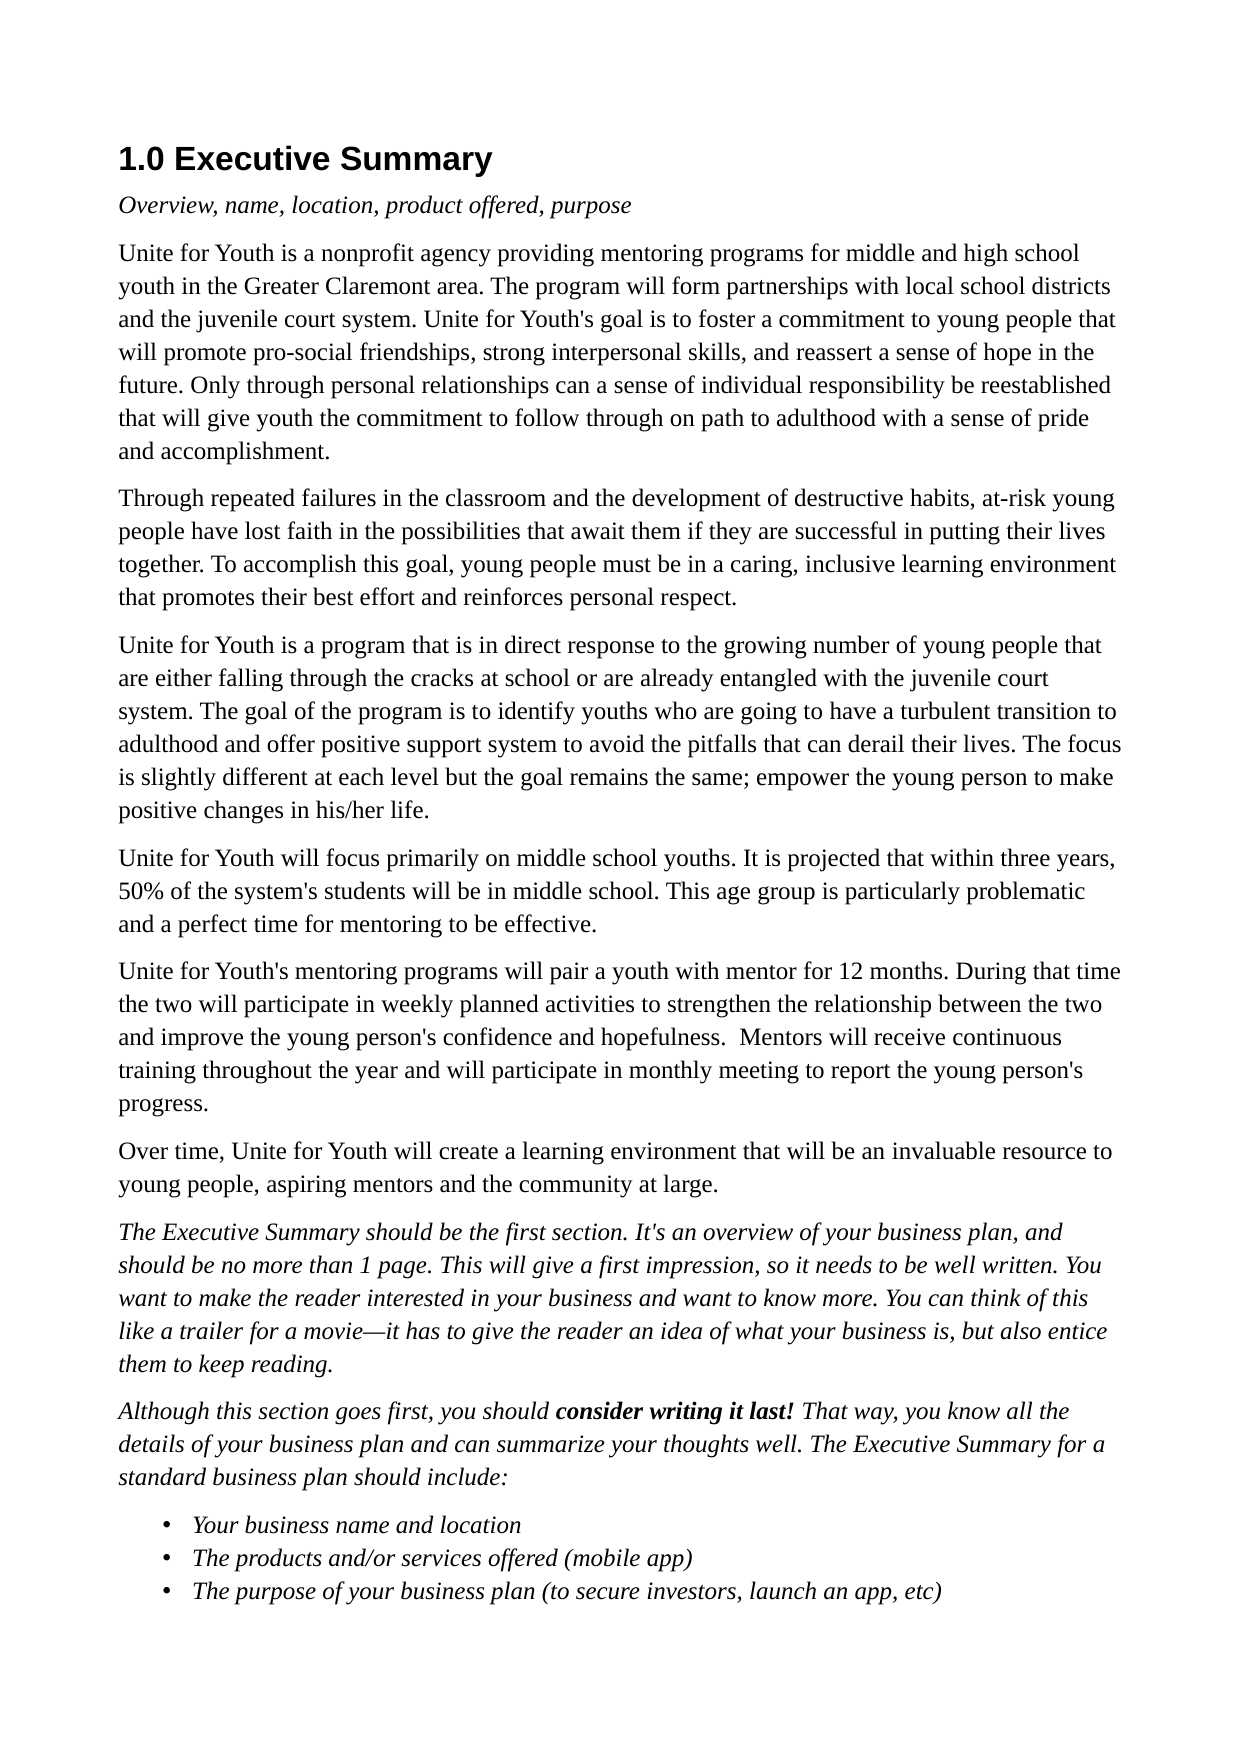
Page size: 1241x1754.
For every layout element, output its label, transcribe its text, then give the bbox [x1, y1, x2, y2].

text Unite for Youth is a nonprofit agency providing mentoring programs for middle and high school youth in the Greater Claremont area. The program will form partnerships with local school districts and the juvenile court system. Unite for Youth's goal is to foster a commitment to young people that will promote pro-social friendships, strong interpersonal skills, and reassert a sense of hope in the future. Only through personal relationships can a sense of individual responsibility be reestablished that will give youth the commitment to follow through on path to adulthood with a sense of pride and accomplishment. [118, 238, 1122, 464]
text The Executive Summary should be the first section. It's an overview of your business plan, and should be no more than 1 page. This will give a first impression, so it needs to be well written. You want to make the reader interested in your business and want to know more. You can think of this like a trailer for a movie—it has to give the reader an idea of what your business is, but also entice them to keep reading. [118, 1217, 1122, 1378]
list The products and/or services offered (mobile app) [162, 1543, 1122, 1572]
text Unite for Youth is a program that is in direct response to the growing number of young people that are either falling through the cracks at school or are already entangled with the juvenile court system. The goal of the program is to identify youths who are going to have a turbulent transition to adulthood and offer positive support system to avoid the pitfalls that can derail their lives. The focus is slightly different at each level but the goal remains the same; empower the young person to make positive changes in his/her life. [118, 630, 1122, 824]
text Over time, Unite for Youth will create a learning environment that will be an invaluable resource to young people, aspiring mentors and the community at large. [118, 1136, 1122, 1198]
text Overview, name, location, product offered, purpose [118, 190, 1122, 219]
text Through repeated failures in the classroom and the development of destructive habits, at-risk young people have lost faith in the possibilities that await them if they are successful in putting their lives together. To accomplish this goal, young people must be in a caring, inclusive learning environment that promotes their best effort and reinforces personal respect. [118, 483, 1122, 611]
text Although this section goes first, you should consider writing it last! That way, you know all the details of your business plan and can summarize your thoughts well. The Executive Summary for a standard business plan should include: [118, 1396, 1122, 1491]
subtitle 1.0 Executive Summary [118, 139, 1122, 178]
list The purpose of your business plan (to secure investors, launch an app, etc) [162, 1576, 1122, 1605]
list Your business name and location [162, 1510, 1122, 1539]
text Unite for Youth's mentoring programs will pair a youth with mentor for 12 months. During that time the two will participate in weekly planned activities to strengthen the relationship between the two and improve the young person's confidence and hopefulness. Mentors will receive continuous training throughout the year and will participate in monthly meeting to report the young person's progress. [118, 956, 1122, 1117]
text Unite for Youth will focus primarily on middle school youths. It is projected that within three years, 50% of the system's students will be in middle school. This age group is particularly problematic and a perfect time for mentoring to be effective. [118, 843, 1122, 938]
